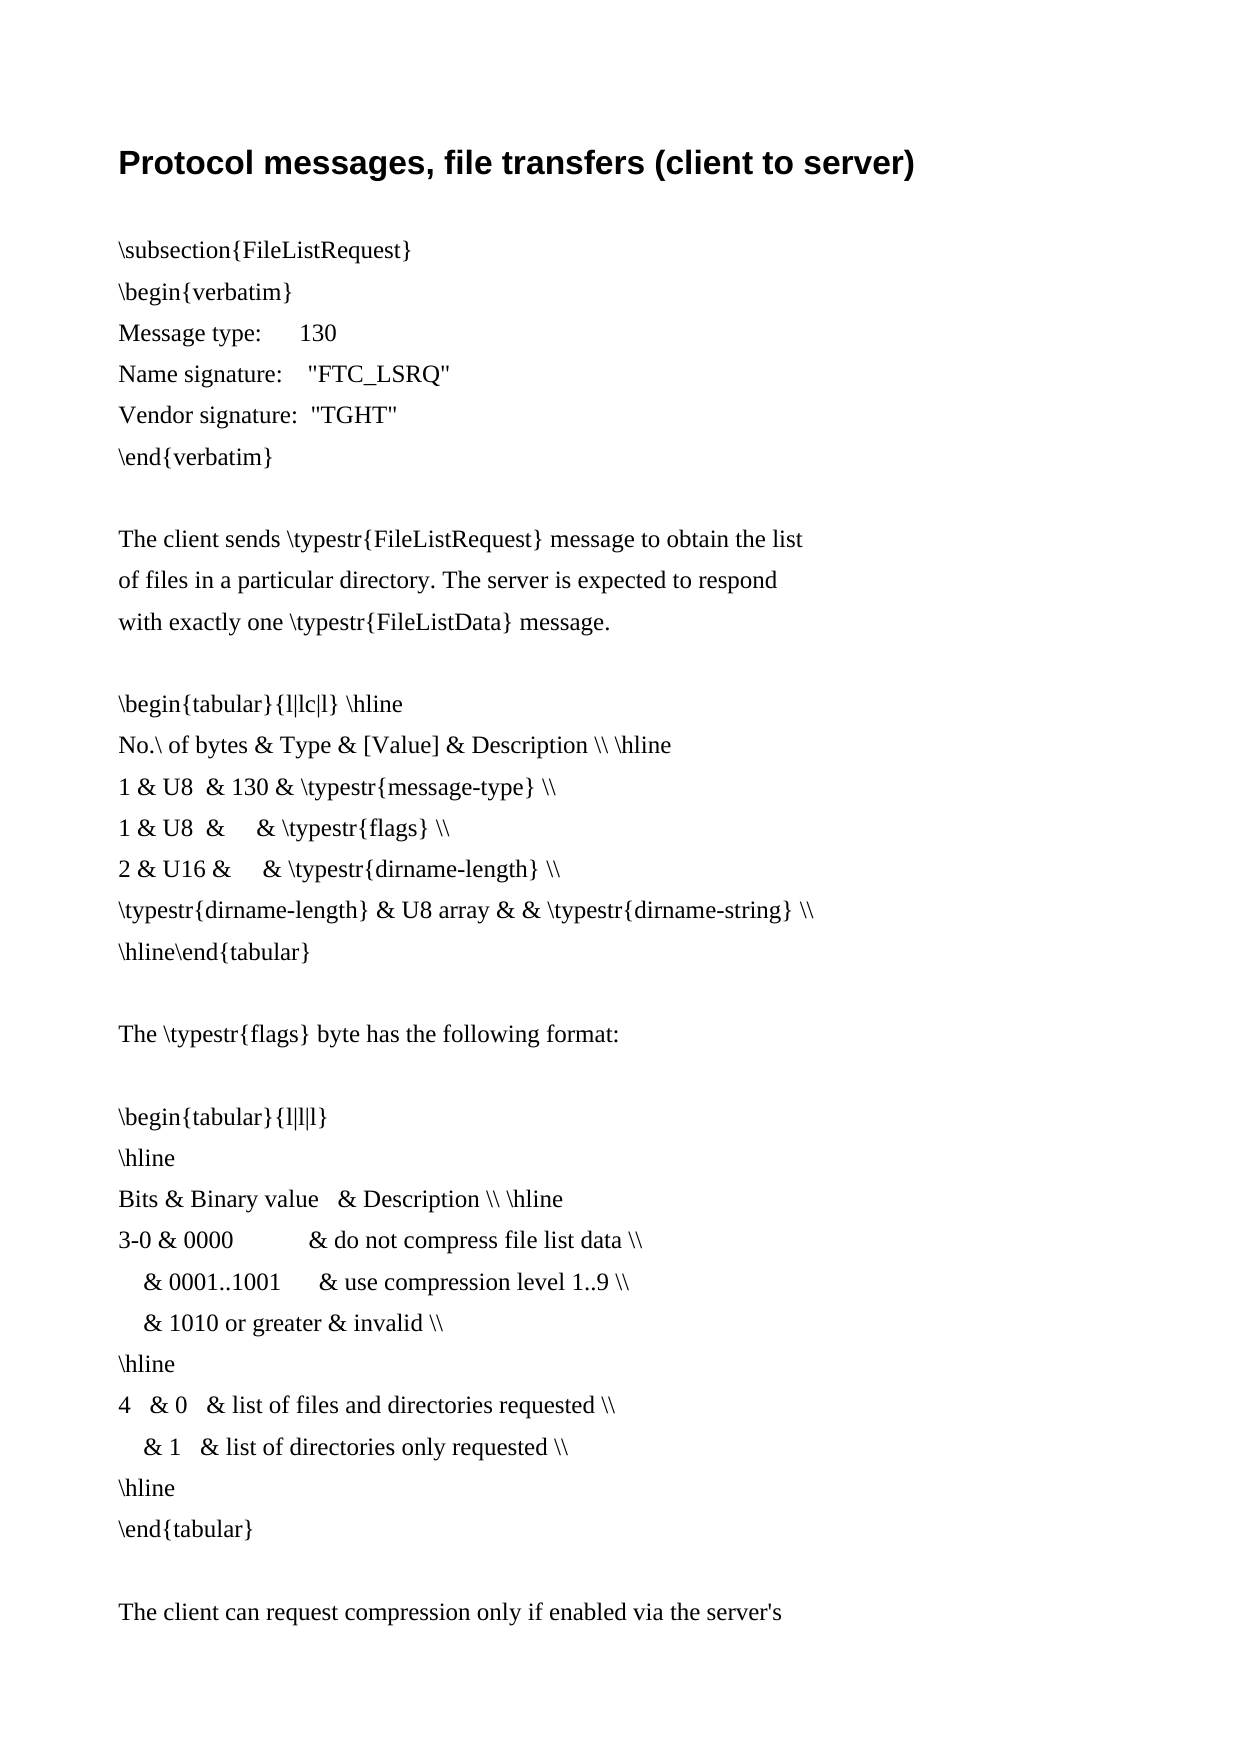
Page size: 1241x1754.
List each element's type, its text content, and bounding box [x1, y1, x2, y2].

text Bits & Binary value & Description \\ \hline [118, 1184, 1122, 1213]
text \begin{verbatim} [118, 277, 1122, 306]
text The client sends \typestr{FileListRequest} message to obtain the list [118, 524, 1122, 553]
text Vendor signature: "TGHT" [118, 401, 1122, 429]
text \begin{tabular}{l|l|l} [118, 1102, 1122, 1131]
text & 0001..1001 & use compression level 1..9 \\ [118, 1267, 1122, 1296]
text The client can request compression only if enabled via the server's [118, 1597, 1122, 1626]
text \typestr{dirname-length} & U8 array & & \typestr{dirname-string} \\ [118, 896, 1122, 924]
text with exactly one \typestr{FileListData} message. [118, 607, 1122, 636]
text \end{verbatim} [118, 442, 1122, 471]
text 4 & 0 & list of files and directories requested \\ [118, 1391, 1122, 1419]
subtitle Protocol messages, file transfers (client to server) [118, 143, 1122, 182]
text The \typestr{flags} byte has the following format: [118, 1019, 1122, 1048]
text No.\ of bytes & Type & [Value] & Description \\ \hline [118, 731, 1122, 759]
text 1 & U8 & 130 & \typestr{message-type} \\ [118, 772, 1122, 801]
text \hline [118, 1143, 1122, 1172]
text \hline\end{tabular} [118, 937, 1122, 966]
text 3-0 & 0000 & do not compress file list data \\ [118, 1226, 1122, 1254]
text \hline [118, 1473, 1122, 1502]
text & 1 & list of directories only requested \\ [118, 1432, 1122, 1461]
text Message type: 130 [118, 318, 1122, 347]
text of files in a particular directory. The server is expected to respond [118, 566, 1122, 594]
text \end{tabular} [118, 1514, 1122, 1543]
text 1 & U8 & & \typestr{flags} \\ [118, 813, 1122, 842]
text \hline [118, 1349, 1122, 1378]
text 2 & U16 & & \typestr{dirname-length} \\ [118, 854, 1122, 883]
text Name signature: "FTC_LSRQ" [118, 359, 1122, 388]
text \begin{tabular}{l|lc|l} \hline [118, 689, 1122, 718]
text \subsection{FileListRequest} [118, 236, 1122, 264]
text & 1010 or greater & invalid \\ [118, 1308, 1122, 1337]
